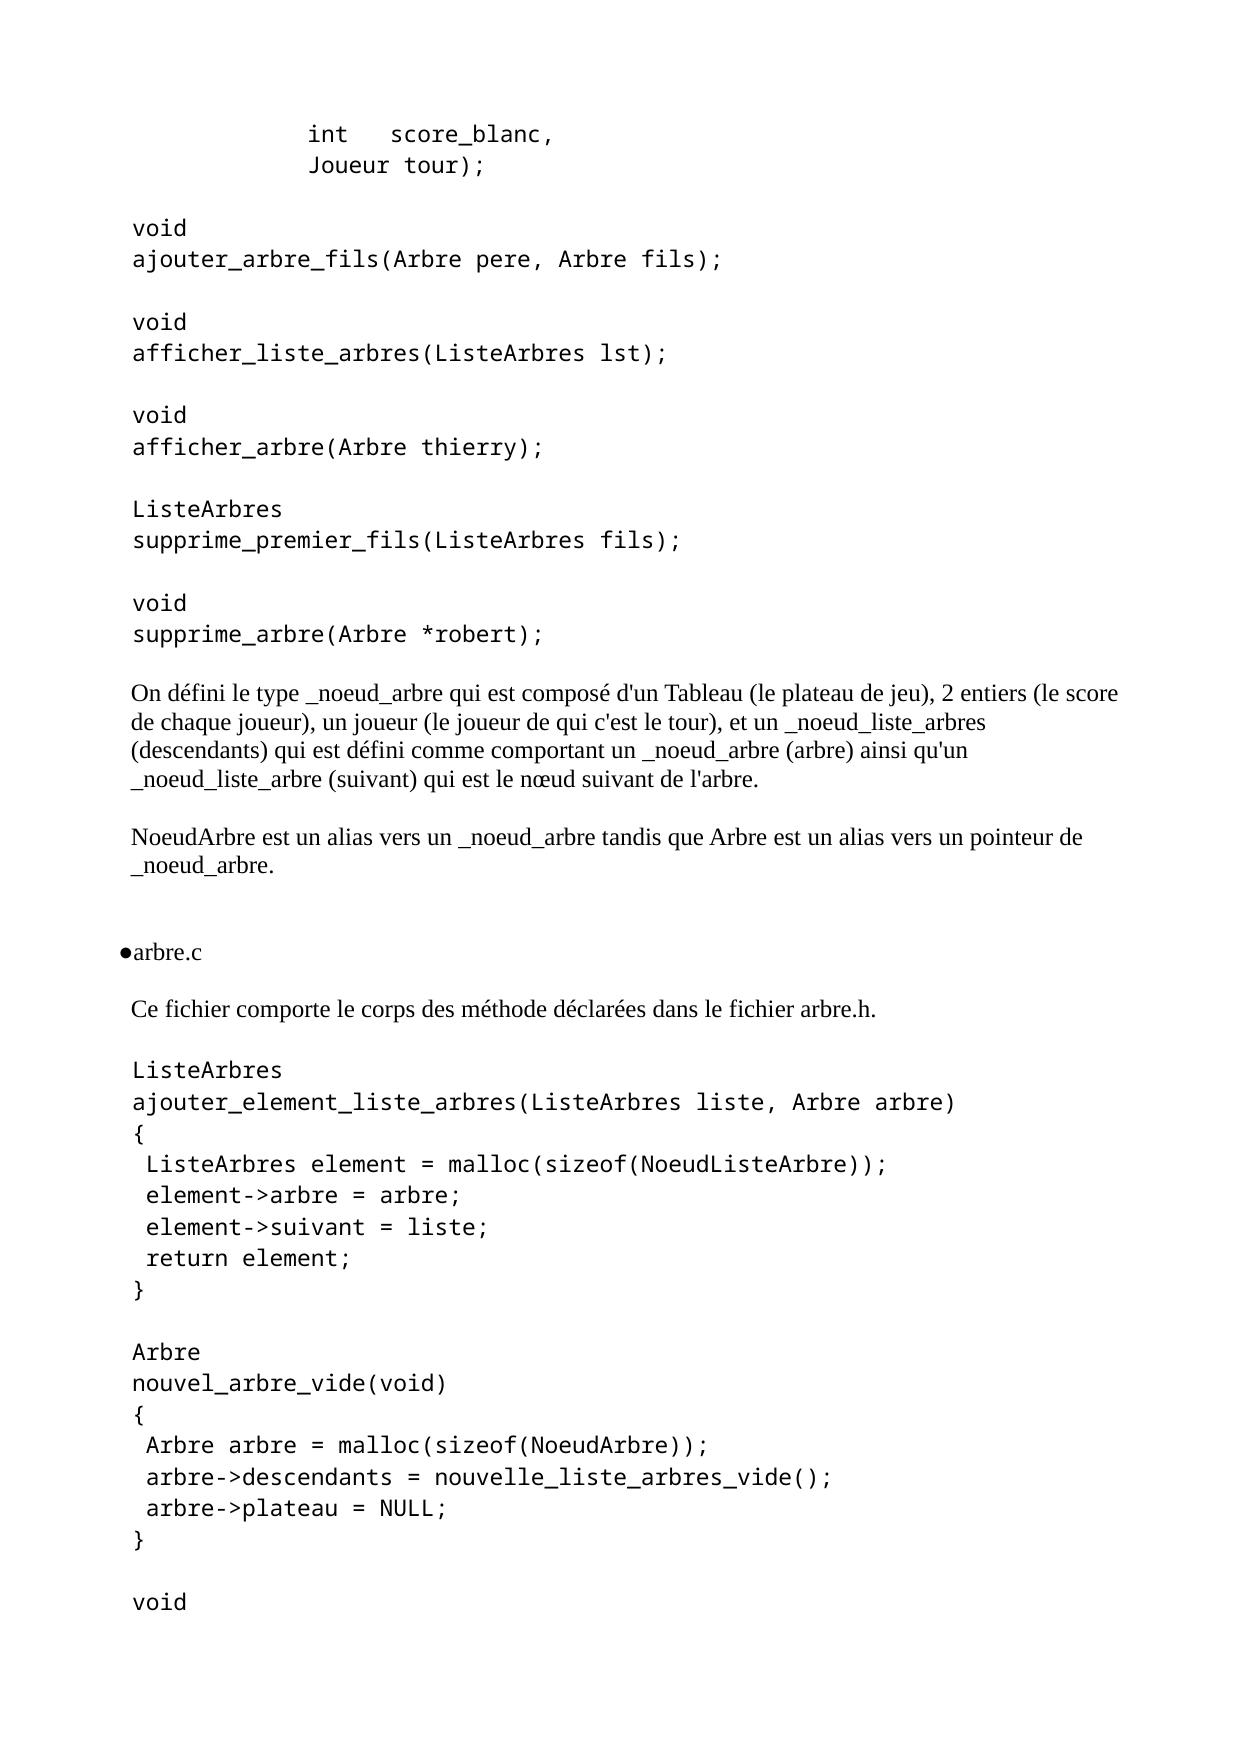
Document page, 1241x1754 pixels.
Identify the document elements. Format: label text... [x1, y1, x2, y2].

text void [118, 212, 1122, 243]
text On défini le type _noeud_arbre qui est composé d'un Tableau (le plateau de jeu), 2 entiers (le score [118, 678, 1122, 707]
text Arbre [118, 1336, 1122, 1367]
text ListeArbres [118, 493, 1122, 524]
text afficher_liste_arbres(ListeArbres lst); [118, 337, 1122, 368]
text { [118, 1117, 1122, 1148]
text _noeud_liste_arbre (suivant) qui est le nœud suivant de l'arbre. [118, 764, 1122, 793]
text ListeArbres [118, 1054, 1122, 1086]
text Joueur tour); [118, 149, 1122, 181]
text { [118, 1398, 1122, 1429]
text nouvel_arbre_vide(void) [118, 1367, 1122, 1398]
text supprime_premier_fils(ListeArbres fils); [118, 524, 1122, 556]
text ajouter_element_liste_arbres(ListeArbres liste, Arbre arbre) [118, 1086, 1122, 1117]
text ajouter_arbre_fils(Arbre pere, Arbre fils); [118, 243, 1122, 274]
text arbre->descendants = nouvelle_liste_arbres_vide(); [118, 1461, 1122, 1492]
text return element; [118, 1242, 1122, 1273]
text Arbre arbre = malloc(sizeof(NoeudArbre)); [118, 1429, 1122, 1461]
text de chaque joueur), un joueur (le joueur de qui c'est le tour), et un _noeud_liste_arbres [118, 707, 1122, 736]
text NoeudArbre est un alias vers un _noeud_arbre tandis que Arbre est un alias vers un pointeur de [118, 822, 1122, 851]
text arbre->plateau = NULL; [118, 1492, 1122, 1523]
text void [118, 399, 1122, 431]
text int score_blanc, [118, 118, 1122, 149]
text _noeud_arbre. [118, 851, 1122, 879]
text } [118, 1523, 1122, 1554]
text } [118, 1273, 1122, 1304]
text ●arbre.c [118, 937, 1122, 966]
text void [118, 306, 1122, 337]
text element->arbre = arbre; [118, 1179, 1122, 1211]
text void [118, 1586, 1122, 1617]
text supprime_arbre(Arbre *robert); [118, 618, 1122, 649]
text element->suivant = liste; [118, 1211, 1122, 1242]
text (descendants) qui est défini comme comportant un _noeud_arbre (arbre) ainsi qu'un [118, 736, 1122, 764]
text afficher_arbre(Arbre thierry); [118, 431, 1122, 462]
text ListeArbres element = malloc(sizeof(NoeudListeArbre)); [118, 1148, 1122, 1179]
text Ce fichier comporte le corps des méthode déclarées dans le fichier arbre.h. [118, 994, 1122, 1023]
text void [118, 587, 1122, 618]
